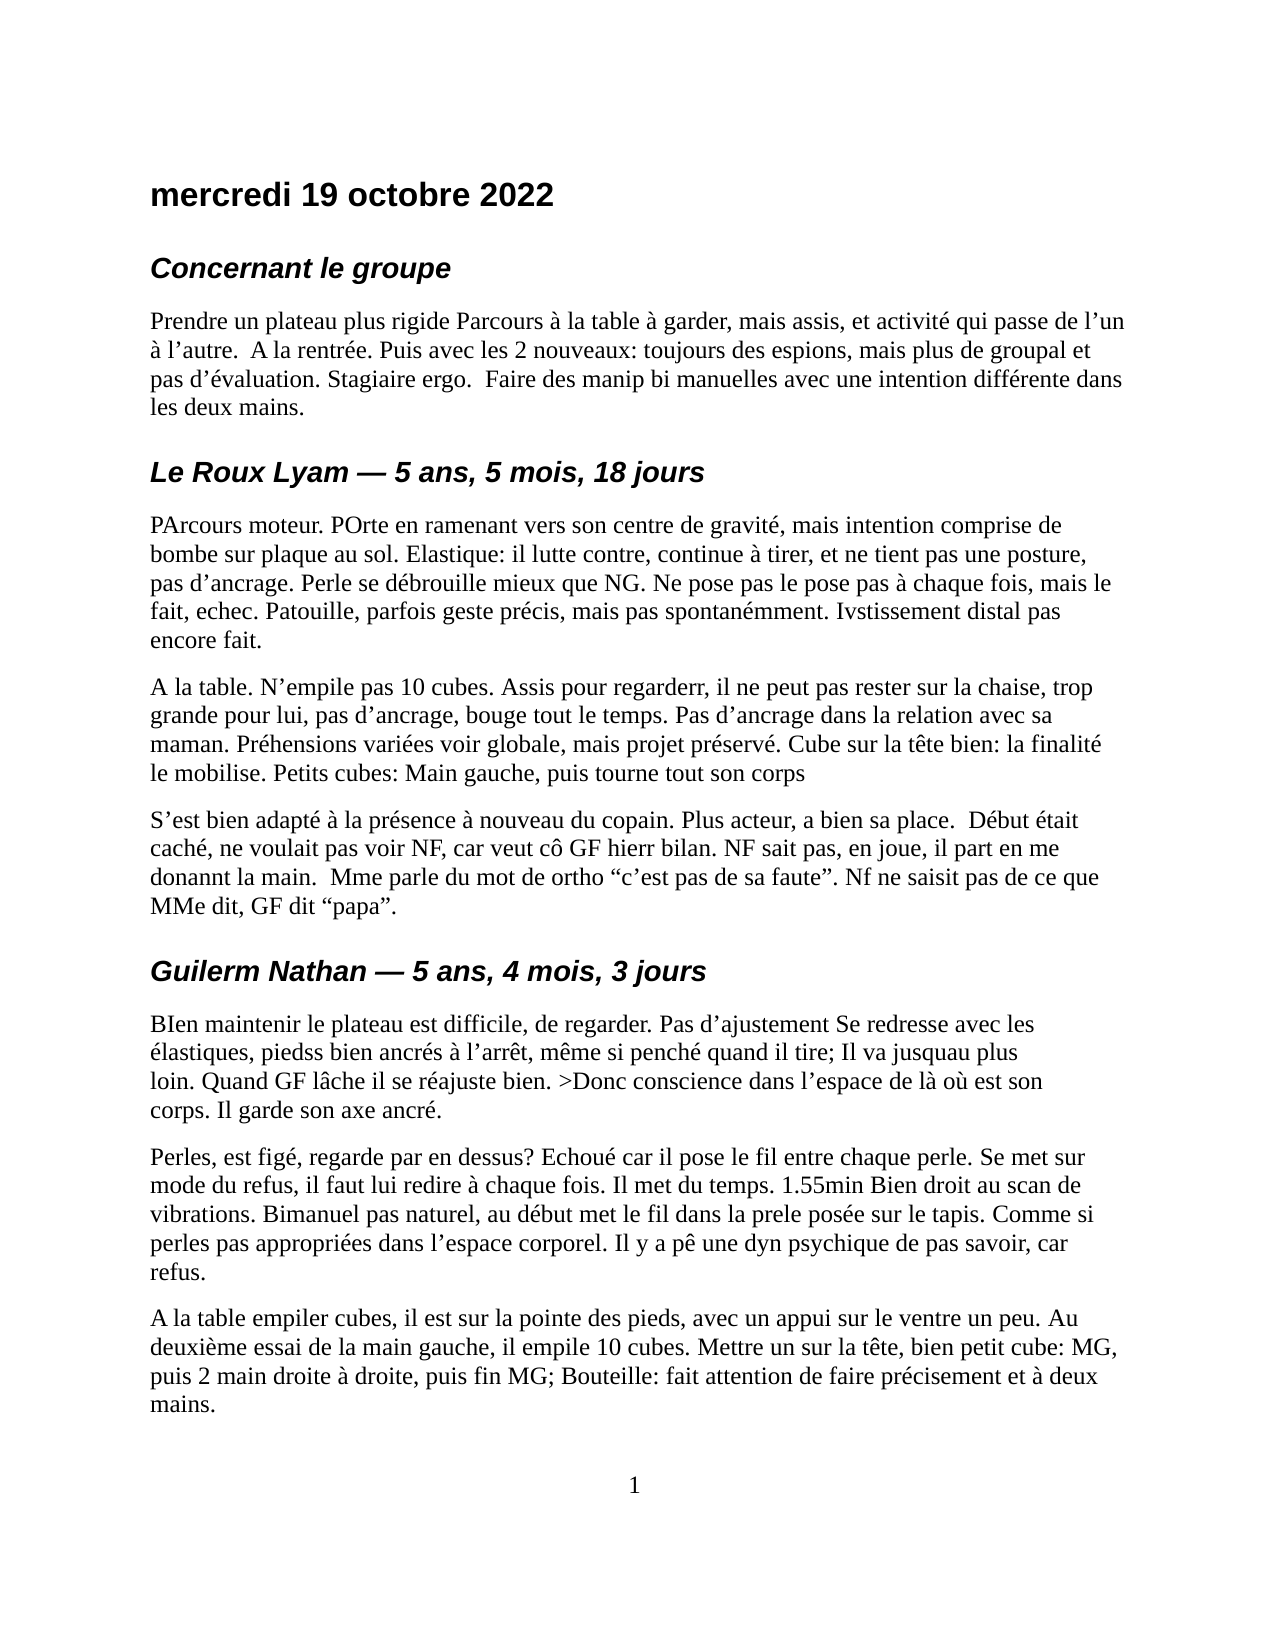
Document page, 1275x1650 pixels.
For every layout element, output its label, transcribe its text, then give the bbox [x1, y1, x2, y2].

text BIen maintenir le plateau est difficile, de regarder. Pas d’ajustement Se redresse avec les élastiques, piedss bien ancrés à l’arrêt, même si penché quand il tire; Il va jusquau plus loin. Quand GF lâche il se réajuste bien. >Donc conscience dans l’espace de là où est son corps. Il garde son axe ancré. [150, 1009, 1125, 1124]
text Prendre un plateau plus rigide Parcours à la table à garder, mais assis, et activité qui passe de l’un à l’autre. A la rentrée. Puis avec les 2 nouveaux: toujours des espions, mais plus de groupal et pas d’évaluation. Stagiaire ergo. Faire des manip bi manuelles avec une intention différente dans les deux mains. [150, 306, 1125, 421]
text PArcours moteur. POrte en ramenant vers son centre de gravité, mais intention comprise de bombe sur plaque au sol. Elastique: il lutte contre, continue à tirer, et ne tient pas une posture, pas d’ancrage. Perle se débrouille mieux que NG. Ne pose pas le pose pas à chaque fois, mais le fait, echec. Patouille, parfois geste précis, mais pas spontanémment. Ivstissement distal pas encore fait. [150, 510, 1125, 654]
text S’est bien adapté à la présence à nouveau du copain. Plus acteur, a bien sa place. Début était caché, ne voulait pas voir NF, car veut cô GF hierr bilan. NF sait pas, en joue, il part en me donannt la main. Mme parle du mot de ortho “c’est pas de sa faute”. Nf ne saisit pas de ce que MMe dit, GF dit “papa”. [150, 805, 1125, 920]
subtitle Le Roux Lyam — 5 ans, 5 mois, 18 jours [150, 455, 1125, 489]
text A la table. N’empile pas 10 cubes. Assis pour regarderr, il ne peut pas rester sur la chaise, trop grande pour lui, pas d’ancrage, bouge tout le temps. Pas d’ancrage dans la relation avec sa maman. Préhensions variées voir globale, mais projet préservé. Cube sur la tête bien: la finalité le mobilise. Petits cubes: Main gauche, puis tourne tout son corps [150, 672, 1125, 787]
text Perles, est figé, regarde par en dessus? Echoué car il pose le fil entre chaque perle. Se met sur mode du refus, il faut lui redire à chaque fois. Il met du temps. 1.55min Bien droit au scan de vibrations. Bimanuel pas naturel, au début met le fil dans la prele posée sur le tapis. Comme si perles pas appropriées dans l’espace corporel. Il y a pê une dyn psychique de pas savoir, car refus. [150, 1142, 1125, 1285]
text A la table empiler cubes, il est sur la pointe des pieds, avec un appui sur le ventre un peu. Au deuxième essai de la main gauche, il empile 10 cubes. Mettre un sur la tête, bien petit cube: MG, puis 2 main droite à droite, puis fin MG; Bouteille: fait attention de faire précisement et à deux mains. [150, 1303, 1125, 1418]
subtitle Concernant le groupe [150, 251, 1125, 285]
subtitle mercredi 19 octobre 2022 [150, 175, 1125, 214]
subtitle Guilerm Nathan — 5 ans, 4 mois, 3 jours [150, 954, 1125, 987]
